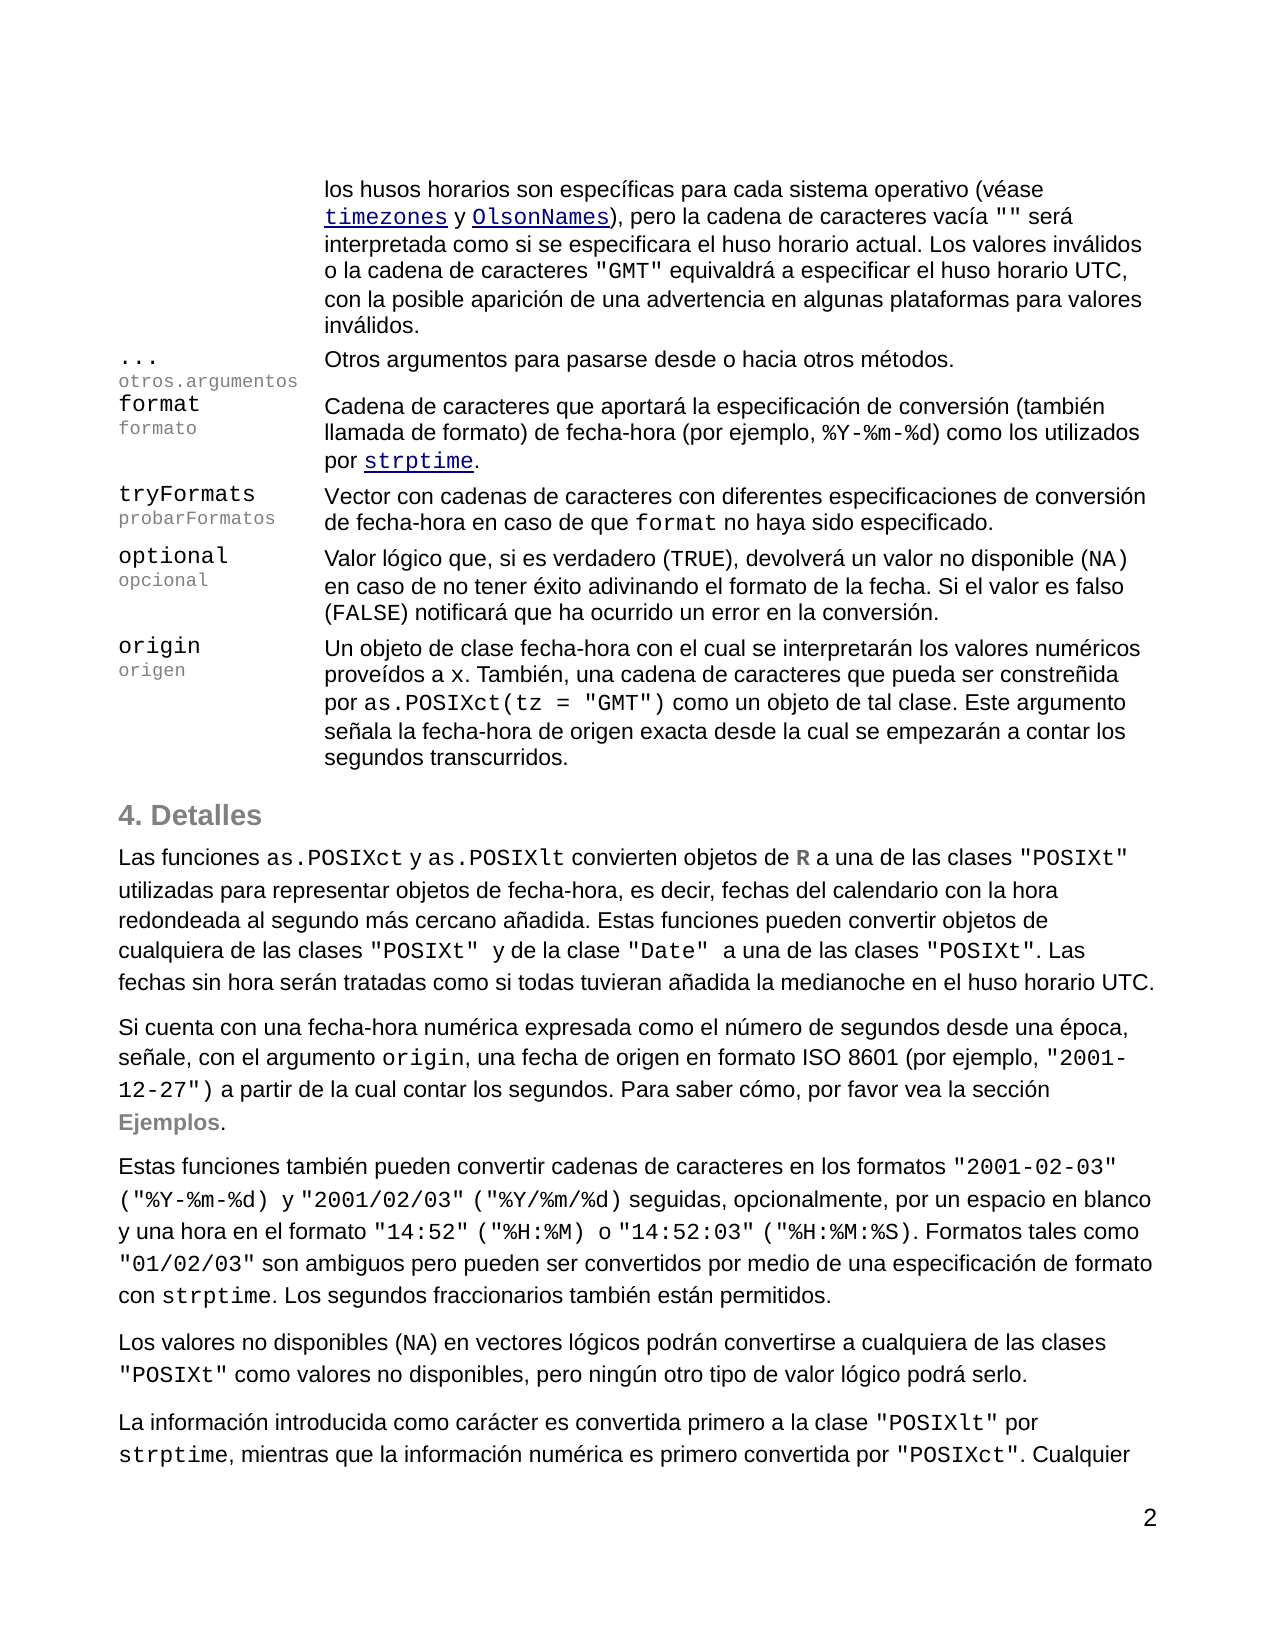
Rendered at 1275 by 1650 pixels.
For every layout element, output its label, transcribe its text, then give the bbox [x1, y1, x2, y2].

table_cell format formato [118, 393, 324, 483]
text Las funciones as.POSIXct y as.POSIXlt convierten objetos de R a una de las clases "POSIXt" utilizadas para representar objetos de fecha-hora, es decir, fechas del calendario con la hora redondeada al segundo más cercano añadida. Estas funciones pueden convertir objetos de cualquiera de las clases "POSIXt" y de la clase "Date" a una de las clases "POSIXt". Las fechas sin hora serán tratadas como si todas tuvieran añadida la medianoche en el huso horario UTC. [118, 844, 1157, 996]
text Los valores no disponibles (NA) en vectores lógicos podrán convertirse a cualquiera de las clases "POSIXt" como valores no disponibles, pero ningún otro tipo de valor lógico podrá serlo. [118, 1329, 1157, 1390]
table_cell tryFormats probarFormatos [118, 483, 324, 544]
text Si cuenta con una fecha-hora numérica expresada como el número de segundos desde una época, señale, con el argumento origin, una fecha de origen en formato ISO 8601 (por ejemplo, "2001-12-27") a partir de la cual contar los segundos. Para saber cómo, por favor vea la sección Ejemplos. [118, 1014, 1157, 1135]
table_cell optional opcional [118, 545, 324, 635]
table_cell Cadena de caracteres que aportará la especificación de conversión (también llamada de formato) de fecha-hora (por ejemplo, %Y-%m-%d) como los utilizados por strptime. [324, 393, 1157, 483]
table_cell Vector con cadenas de caracteres con diferentes especificaciones de conversión de fecha-hora en caso de que format no haya sido especificado. [324, 483, 1157, 544]
table_cell origin origen [118, 635, 324, 777]
table_cell Valor lógico que, si es verdadero (TRUE), devolverá un valor no disponible (NA) en caso de no tener éxito adivinando el formato de la fecha. Si el valor es falso (FALSE) notificará que ha ocurrido un error en la conversión. [324, 545, 1157, 635]
table_cell Un objeto de clase fecha-hora con el cual se interpretarán los valores numéricos proveídos a x. También, una cadena de caracteres que pueda ser constreñida por as.POSIXct(tz = "GMT") como un objeto de tal clase. Este argumento señala la fecha-hora de origen exacta desde la cual se empezarán a contar los segundos transcurridos. [324, 635, 1157, 777]
text La información introducida como carácter es convertida primero a la clase "POSIXlt" por strptime, mientras que la información numérica es primero convertida por "POSIXct". Cualquier [118, 1408, 1157, 1469]
table_cell los husos horarios son específicas para cada sistema operativo (véase timezones y OlsonNames), pero la cadena de caracteres vacía "" será interpretada como si se especificara el huso horario actual. Los valores inválidos o la cadena de caracteres "GMT" equivaldrá a especificar el huso horario UTC, con la posible aparición de una advertencia en algunas plataformas para valores inválidos. [324, 176, 1157, 346]
table_cell ... otros.argumentos [118, 346, 324, 393]
table_cell [118, 176, 324, 346]
table_cell Otros argumentos para pasarse desde o hacia otros métodos. [324, 346, 1157, 393]
subtitle 4. Detalles [118, 798, 1157, 832]
text Estas funciones también pueden convertir cadenas de caracteres en los formatos "2001-02-03" ("%Y-%m-%d) y "2001/02/03" ("%Y/%m/%d) seguidas, opcionalmente, por un espacio en blanco y una hora en el formato "14:52" ("%H:%M) o "14:52:03" ("%H:%M:%S). Formatos tales como "01/02/03" son ambiguos pero pueden ser convertidos por medio de una especificación de formato con strptime. Los segundos fraccionarios también están permitidos. [118, 1153, 1157, 1310]
